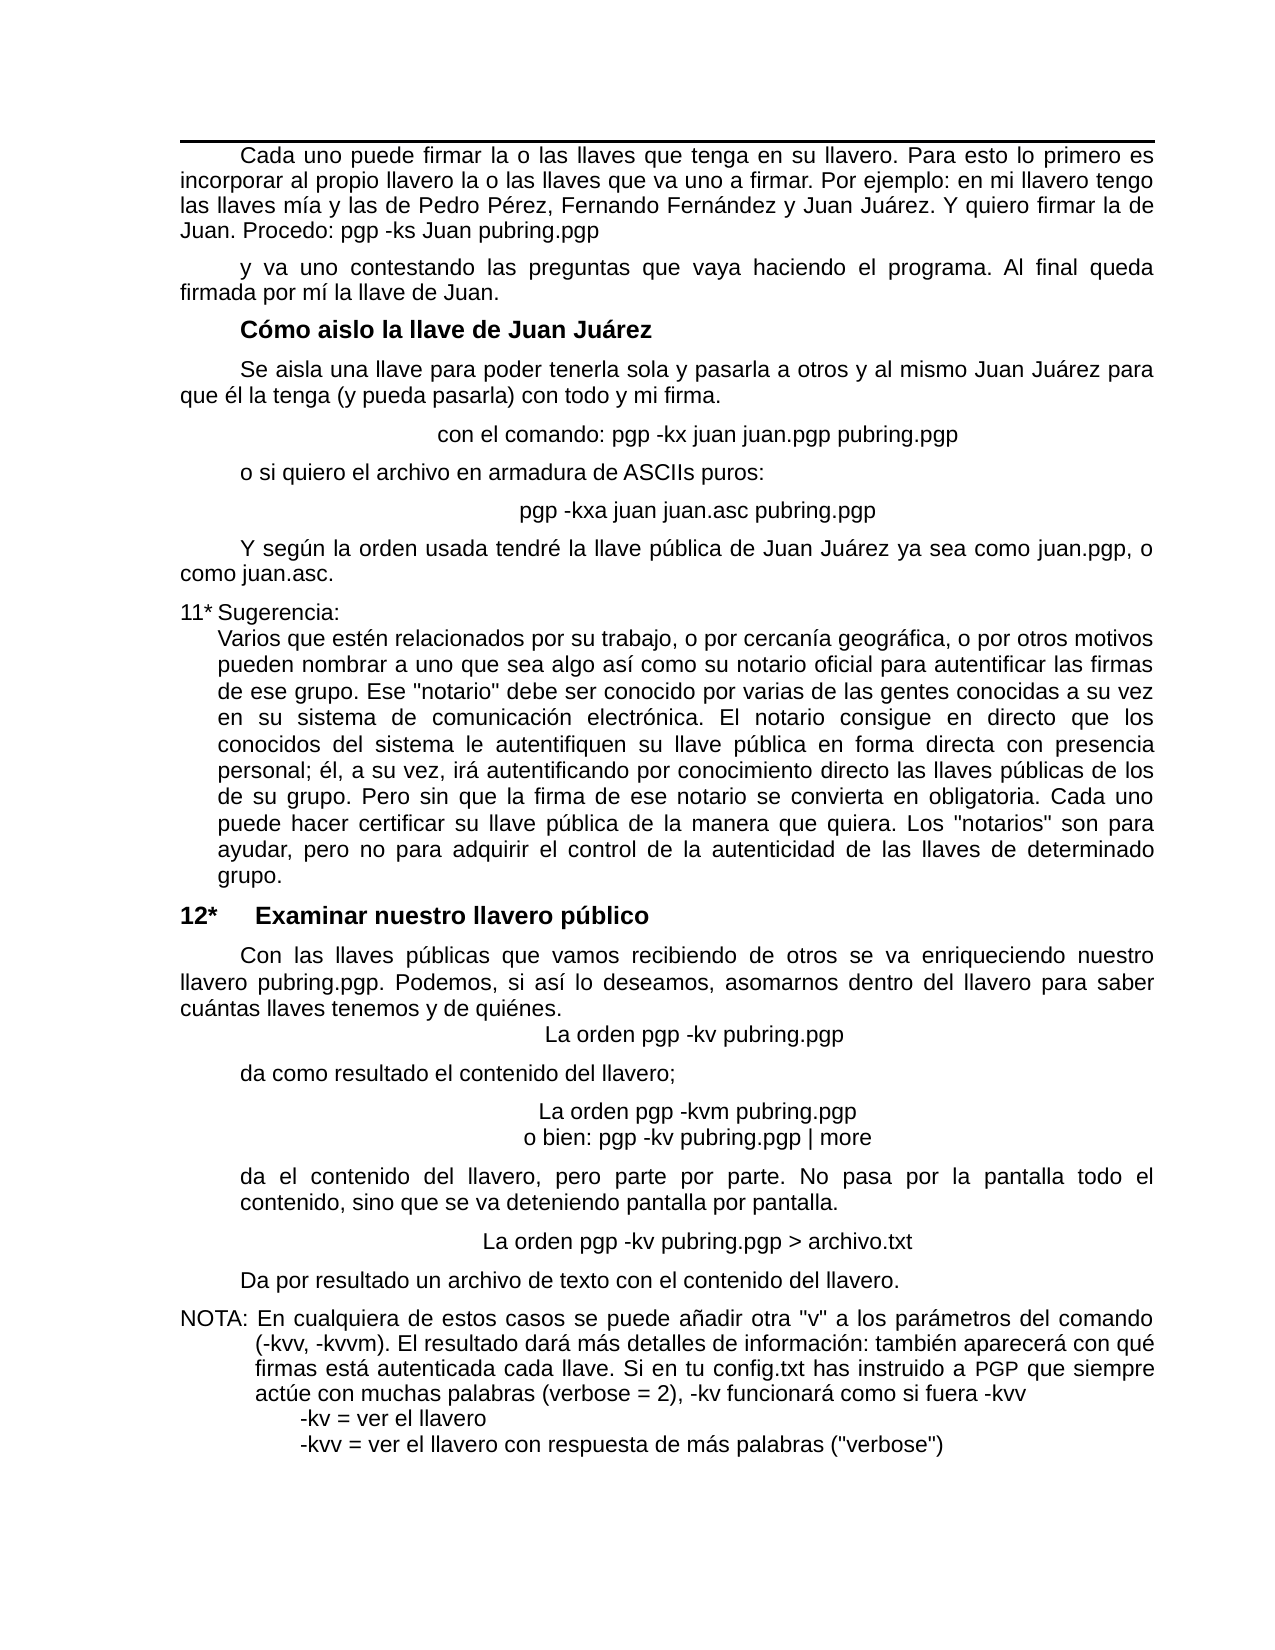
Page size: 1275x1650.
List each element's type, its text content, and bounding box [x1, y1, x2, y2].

text -kv = ver el llavero [240, 1406, 1155, 1431]
text Cómo aislo la llave de Juan Juárez [180, 318, 1155, 343]
text La orden pgp -kvm pubring.pgp [240, 1099, 1155, 1124]
text -kvv = ver el llavero con respuesta de más palabras ("verbose") [300, 1431, 1155, 1457]
text da el contenido del llavero, pero parte por parte. No pasa por la pantalla todo el contenido, sino que se va deteniendo pantalla por pantalla. [240, 1163, 1155, 1216]
list Sugerencia: Varios que estén relacionados por su trabajo, o por cercanía geográfica, o por otros motivos pueden nombrar a uno que sea algo así como su notario oficial para autentificar las firmas de ese grupo. Ese "notario" debe ser conocido por varias de las gentes conocidas a su vez en su sistema de comunicación electrónica. El notario consigue en directo que los conocidos del sistema le autentifiquen su llave pública en forma directa con presencia personal; él, a su vez, irá autentificando por conocimiento directo las llaves públicas de los de su grupo. Pero sin que la firma de ese notario se convierta en obligatoria. Cada uno puede hacer certificar su llave pública de la manera que quiera. Los "notarios" son para ayudar, pero no para adquirir el control de la autenticidad de las llaves de determinado grupo. [180, 599, 1155, 889]
text con el comando: pgp -kx juan juan.pgp pubring.pgp [240, 421, 1155, 447]
text da como resultado el contenido del llavero; [240, 1060, 1155, 1087]
list Examinar nuestro llavero público [180, 901, 1155, 930]
text Y según la orden usada tendré la llave pública de Juan Juárez ya sea como juan.pgp, o como juan.asc. [180, 536, 1155, 586]
text y va uno contestando las preguntas que vaya haciendo el programa. Al final queda firmada por mí la llave de Juan. [180, 256, 1155, 306]
text Cada uno puede firmar la o las llaves que tenga en su llavero. Para esto lo primero es incorporar al propio llavero la o las llaves que va uno a firmar. Por ejemplo: en mi llavero tengo las llaves mía y las de Pedro Pérez, Fernando Fernández y Juan Juárez. Y quiero firmar la de Juan. Procedo: pgp -ks Juan pubring.pgp [180, 143, 1155, 243]
text o bien: pgp -kv pubring.pgp | more [240, 1124, 1155, 1151]
text La orden pgp -kv pubring.pgp > archivo.txt [240, 1228, 1155, 1254]
text Con las llaves públicas que vamos recibiendo de otros se va enriqueciendo nuestro llavero pubring.pgp. Podemos, si así lo deseamos, asomarnos dentro del llavero para saber cuántas llaves tenemos y de quiénes. [180, 942, 1155, 1021]
text Da por resultado un archivo de texto con el contenido del llavero. [240, 1267, 1155, 1293]
text o si quiero el archivo en armadura de ASCIIs puros: [180, 460, 1155, 485]
text Se aisla una llave para poder tenerla sola y pasarla a otros y al mismo Juan Juárez para que él la tenga (y pueda pasarla) con todo y mi firma. [180, 356, 1155, 408]
text pgp -kxa juan juan.asc pubring.pgp [240, 497, 1155, 524]
text NOTA: En cualquiera de estos casos se puede añadir otra "v" a los parámetros del comando (‑kvv, -kvvm). El resultado dará más detalles de información: también aparecerá con qué firmas está autenticada cada llave. Si en tu config.txt has instruido a PGP que siempre actúe con muchas palabras (verbose = 2), -kv funcionará como si fuera -kvv [180, 1306, 1155, 1406]
text La orden pgp -kv pubring.pgp [240, 1021, 1155, 1048]
